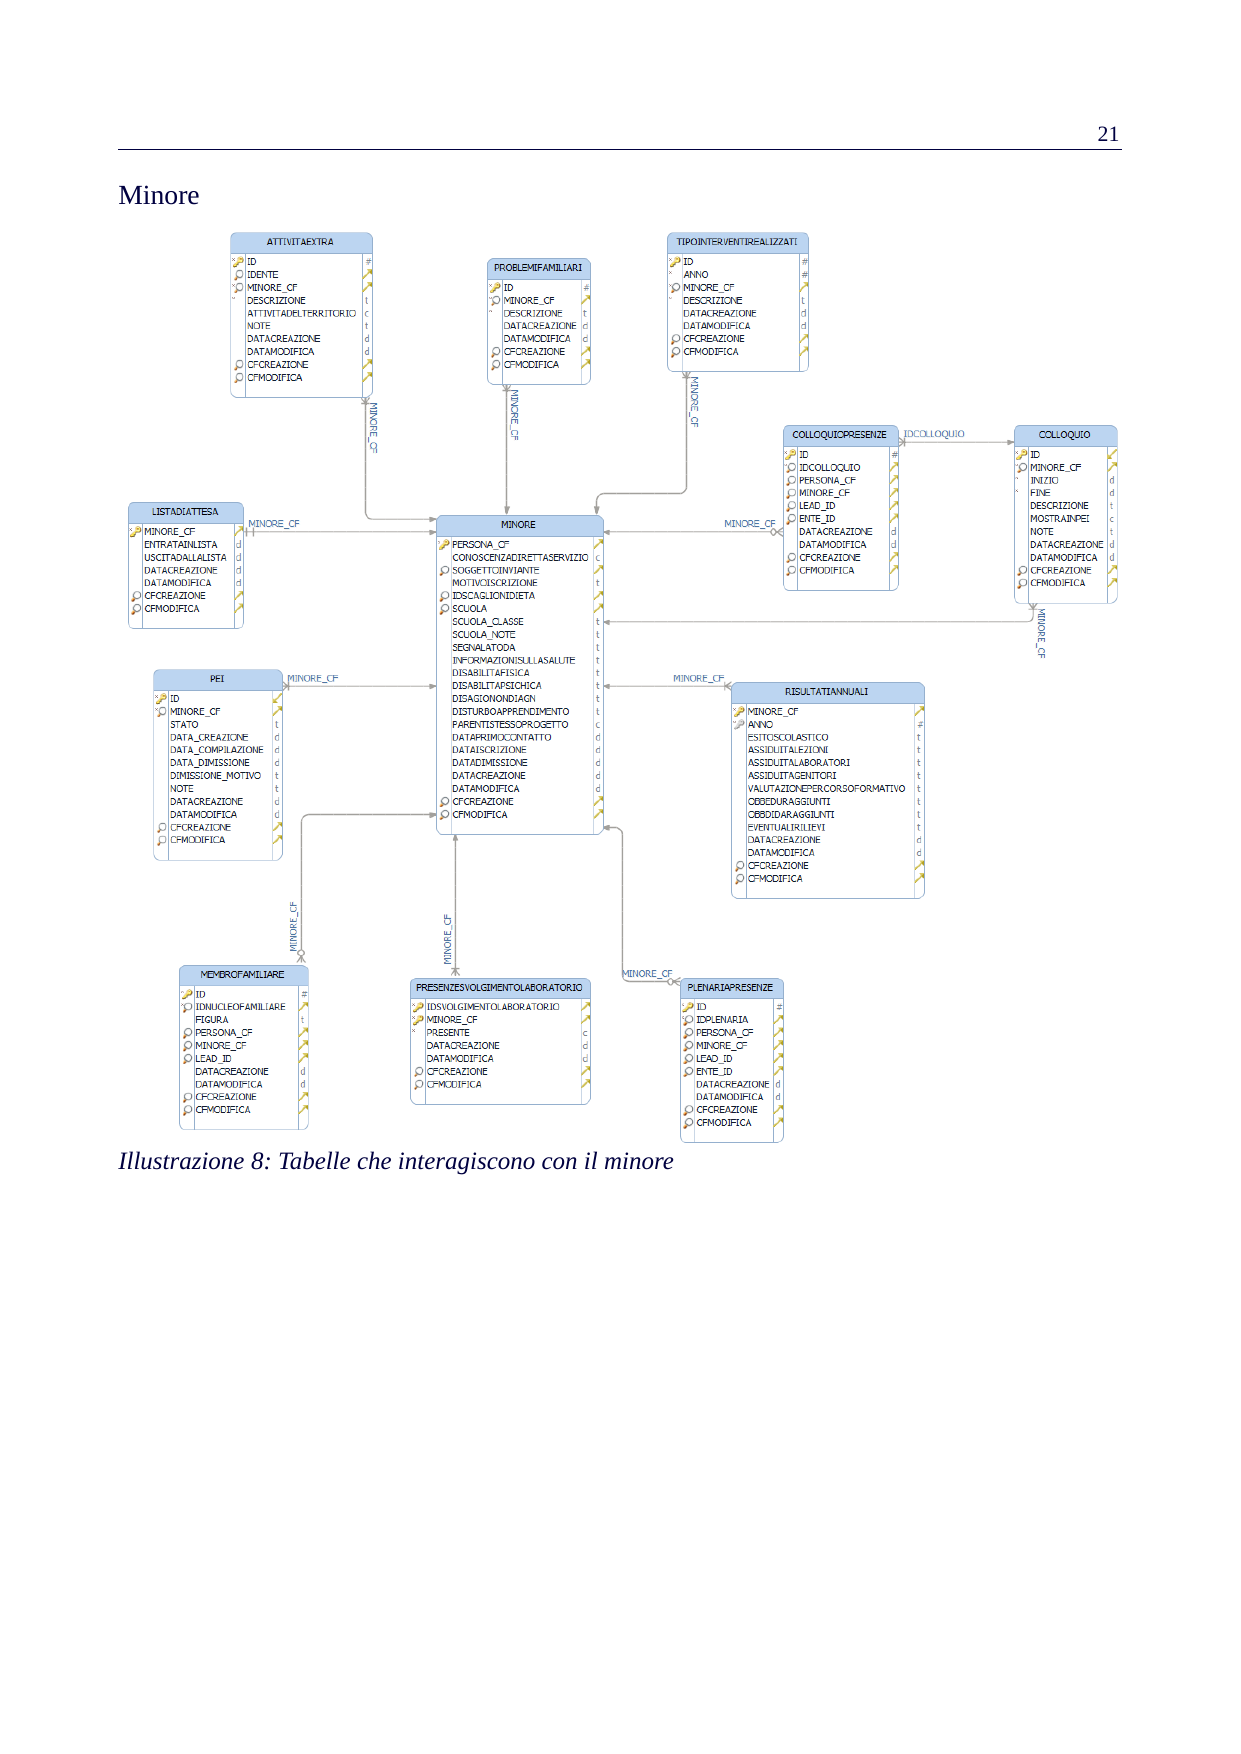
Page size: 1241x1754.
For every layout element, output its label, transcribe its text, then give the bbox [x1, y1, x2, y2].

text Illustrazione 8: Tabelle che interagiscono con il minore [118, 1147, 1122, 1175]
subtitle Minore [118, 179, 1122, 211]
picture [118, 227, 1123, 1147]
